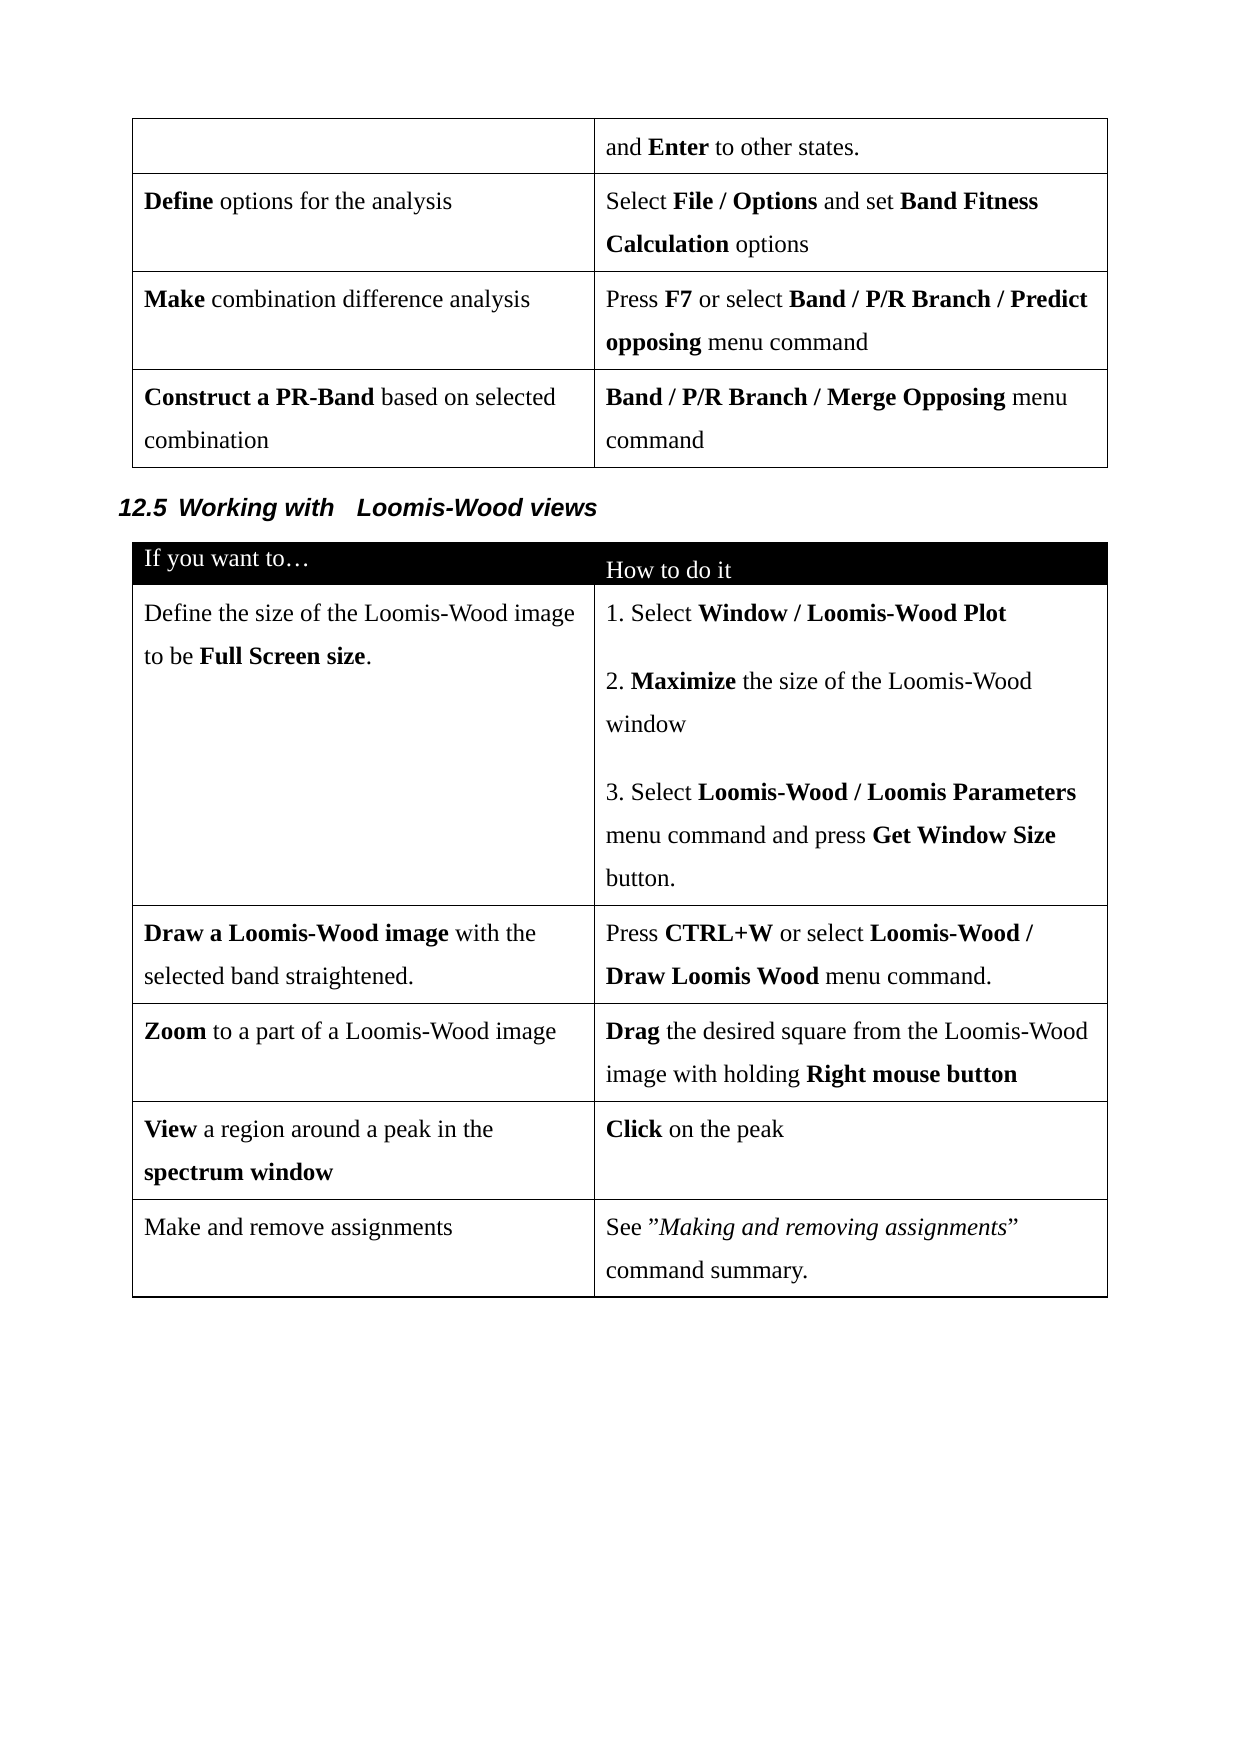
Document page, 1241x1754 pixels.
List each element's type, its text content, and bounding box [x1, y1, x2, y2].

table_header If you want to… [133, 543, 594, 584]
table_cell Band / P/R Branch / Merge Opposing menu command [595, 370, 1107, 467]
table_cell 1. Select Window / Loomis-Wood Plot 2. Maximize the size of the Loomis-Wood window 3. Select Loomis-Wood / Loomis Parameters menu command and press Get Window Size button. [595, 585, 1107, 905]
subtitle Working with Loomis-Wood views [118, 493, 1122, 521]
table_cell Make and remove assignments [133, 1200, 594, 1296]
table_cell Select File / Options and set Band Fitness Calculation options [595, 174, 1107, 271]
table_header How to do it [595, 543, 1107, 584]
table_cell Press CTRL+W or select Loomis-Wood / Draw Loomis Wood menu command. [595, 906, 1107, 1003]
table_cell Press F7 or select Band / P/R Branch / Predict opposing menu command [595, 272, 1107, 369]
table_cell Click on the peak [595, 1102, 1107, 1198]
table_cell See ”Making and removing assignments” command summary. [595, 1200, 1107, 1296]
table_cell Define the size of the Loomis-Wood image to be Full Screen size. [133, 585, 594, 905]
table_cell [133, 119, 594, 173]
table_cell Zoom to a part of a Loomis-Wood image [133, 1004, 594, 1101]
table_cell Construct a PR-Band based on selected combination [133, 370, 594, 467]
table_cell View a region around a peak in the spectrum window [133, 1102, 594, 1198]
table_cell Make combination difference analysis [133, 272, 594, 369]
table_cell Drag the desired square from the Loomis-Wood image with holding Right mouse button [595, 1004, 1107, 1101]
table_cell Define options for the analysis [133, 174, 594, 271]
table_cell Draw a Loomis-Wood image with the selected band straightened. [133, 906, 594, 1003]
table_cell and Enter to other states. [595, 119, 1107, 173]
